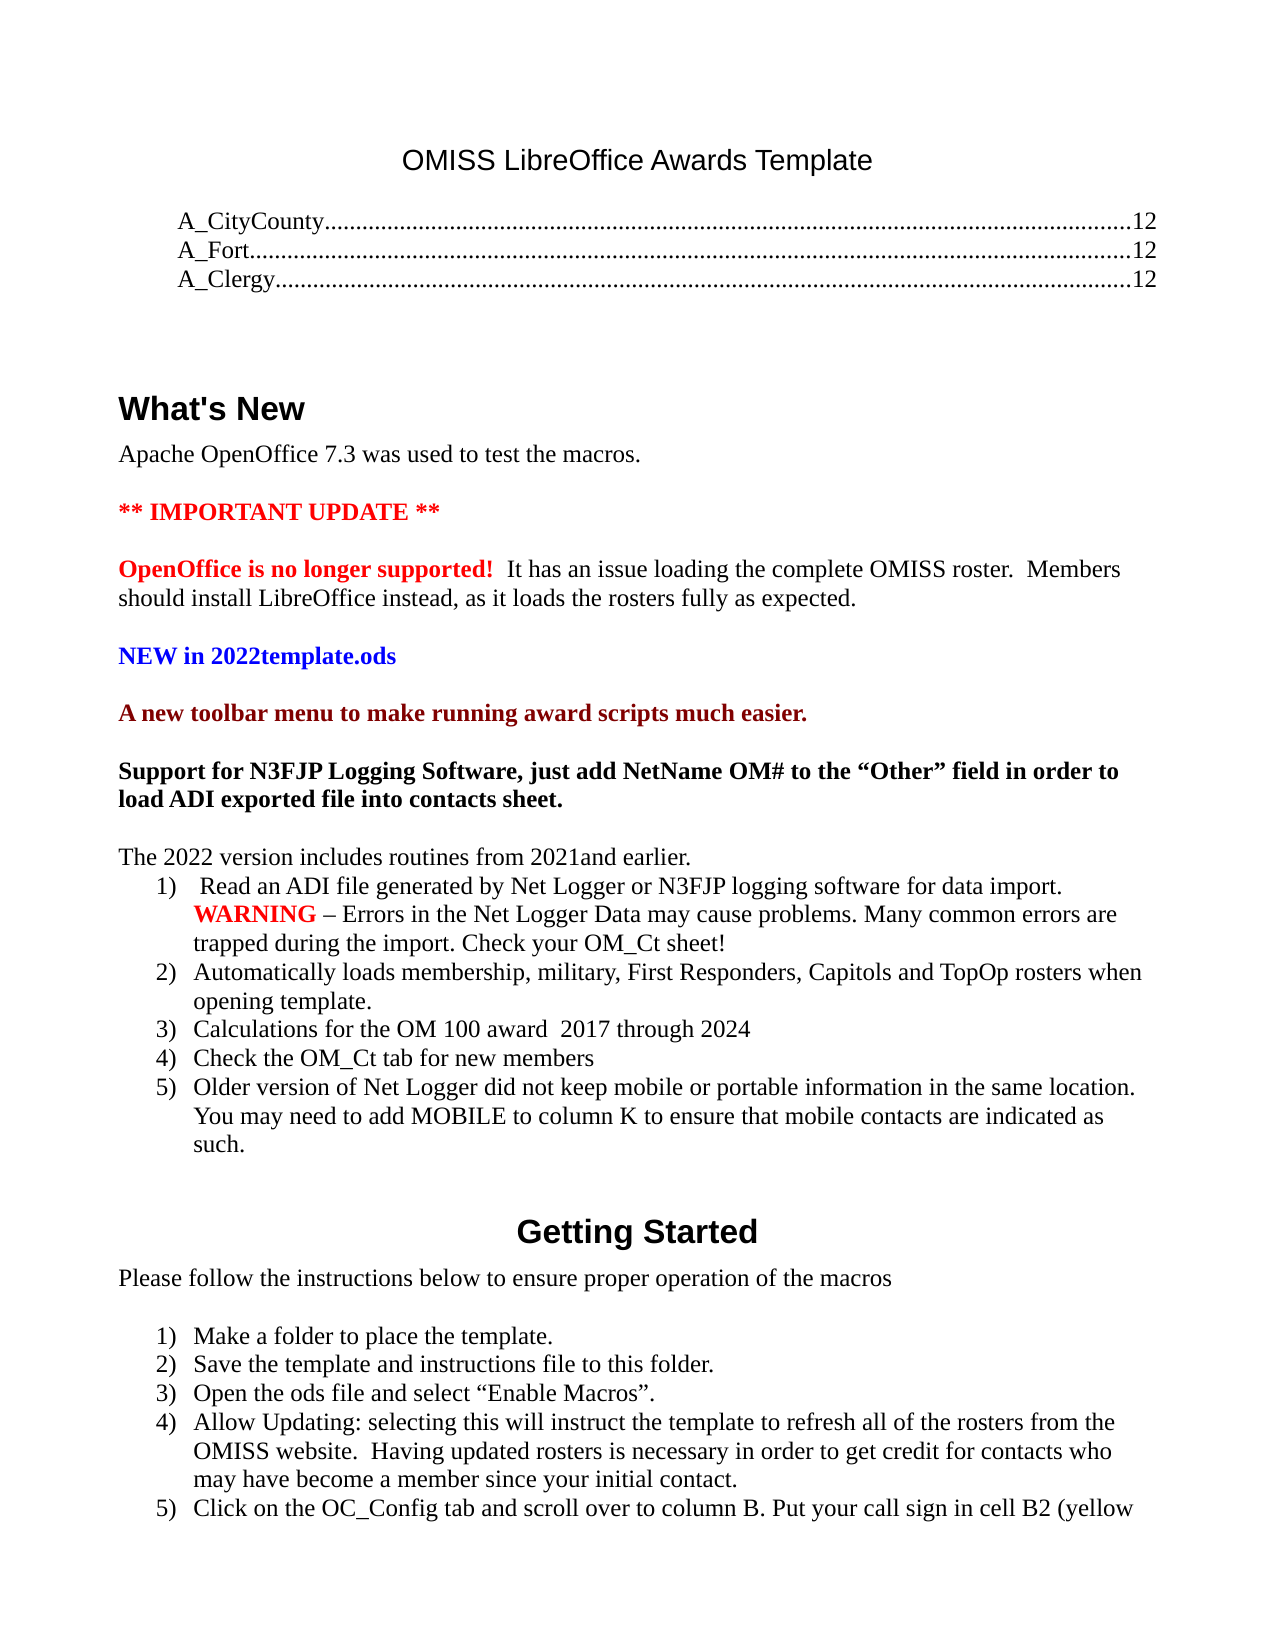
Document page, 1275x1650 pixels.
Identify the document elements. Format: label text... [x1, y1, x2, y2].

list Automatically loads membership, military, First Responders, Capitols and TopOp rosters when opening template. [156, 957, 1157, 1014]
text A_Fort 12 [177, 235, 1157, 264]
text Please follow the instructions below to ensure proper operation of the macros [118, 1263, 1157, 1321]
subtitle What's New [118, 388, 1157, 427]
text A_CityCounty 12 [177, 206, 1157, 235]
text Apache OpenOffice 7.3 was used to test the macros. [118, 439, 1157, 468]
list Make a folder to place the template. [156, 1321, 1157, 1349]
subtitle Getting Started [118, 1212, 1157, 1251]
list Check the OM_Ct tab for new members [156, 1043, 1157, 1072]
list Click on the OC_Config tab and scroll over to column B. Put your call sign in cell B2 (yellow [156, 1493, 1157, 1522]
list Read an ADI file generated by Net Logger or N3FJP logging software for data import. WARNING – Errors in the Net Logger Data may cause problems. Many common errors are trapped during the import. Check your OM_Ct sheet! [156, 871, 1157, 957]
text Support for N3FJP Logging Software, just add NetName OM# to the “Other” field in order to load ADI exported file into contacts sheet. [118, 756, 1157, 813]
text NEW in 2022template.ods [118, 641, 1157, 669]
text The 2022 version includes routines from 2021and earlier. [118, 842, 1157, 871]
list Save the template and instructions file to this folder. [156, 1349, 1157, 1378]
list Allow Updating: selecting this will instruct the template to refresh all of the rosters from the OMISS website. Having updated rosters is necessary in order to get credit for contacts who may have become a member since your initial contact. [156, 1407, 1157, 1493]
list Open the ods file and select “Enable Macros”. [156, 1378, 1157, 1407]
text OpenOffice is no longer supported! It has an issue loading the complete OMISS roster. Members should install LibreOffice instead, as it loads the rosters fully as expected. [118, 554, 1157, 612]
text A_Clergy 12 [177, 264, 1157, 292]
text A new toolbar menu to make running award scripts much easier. [118, 698, 1157, 727]
list Calculations for the OM 100 award 2017 through 2024 [156, 1014, 1157, 1043]
text ** IMPORTANT UPDATE ** [118, 497, 1157, 526]
list Older version of Net Logger did not keep mobile or portable information in the same location. You may need to add MOBILE to column K to ensure that mobile contacts are indicated as such. [156, 1072, 1157, 1158]
